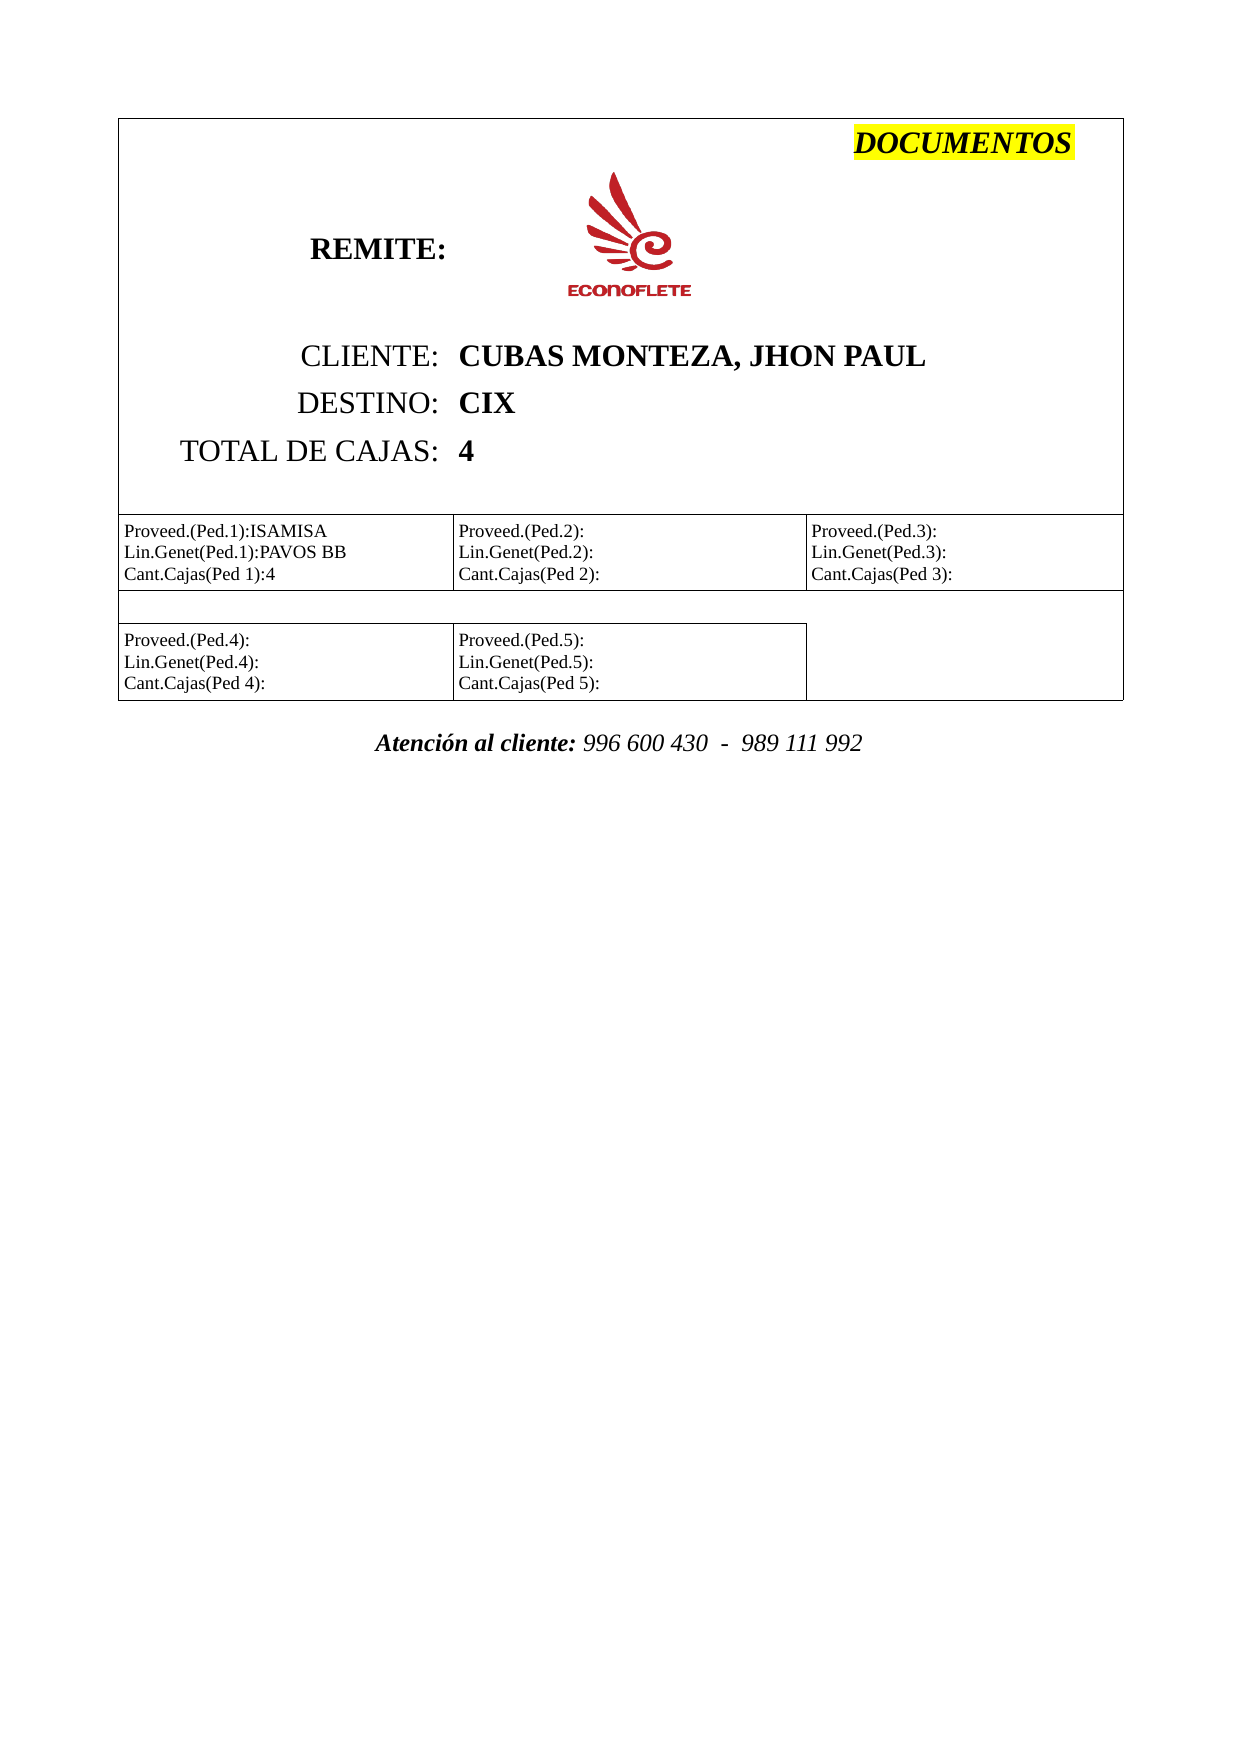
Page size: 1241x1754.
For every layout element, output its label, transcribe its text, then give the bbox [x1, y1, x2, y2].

picture [552, 171, 707, 297]
table_cell TOTAL DE CAJAS: [119, 426, 453, 474]
table_cell Proveed.(Ped.1):ISAMISA Lin.Genet(Ped.1):PAVOS BB Cant.Cajas(Ped 1):4 [119, 515, 453, 590]
text Atención al cliente: 996 600 430 - 989 111 992 [118, 728, 1122, 757]
table_header [453, 119, 806, 166]
table_cell [119, 591, 453, 623]
table_cell [807, 623, 1123, 699]
table_header DOCUMENTOS [806, 119, 1123, 166]
table_cell [453, 474, 806, 514]
table_cell REMITE: [119, 166, 453, 332]
table_cell Proveed.(Ped.4): Lin.Genet(Ped.4): Cant.Cajas(Ped 4): [119, 624, 453, 699]
table_header [119, 119, 453, 166]
table_cell CIX [453, 379, 806, 426]
table_cell DESTINO: [119, 379, 453, 426]
table_cell Proveed.(Ped.5): Lin.Genet(Ped.5): Cant.Cajas(Ped 5): [454, 624, 806, 699]
table_cell [453, 166, 806, 332]
table_cell [806, 474, 1123, 514]
table_cell [453, 591, 806, 623]
table_cell Proveed.(Ped.3): Lin.Genet(Ped.3): Cant.Cajas(Ped 3): [807, 515, 1123, 590]
table_cell CLIENTE: [119, 332, 453, 379]
table_cell CUBAS MONTEZA, JHON PAUL [453, 332, 1123, 379]
table_cell 4 [453, 426, 1123, 474]
table_cell [119, 474, 453, 514]
table_cell [806, 379, 1123, 426]
table_cell Proveed.(Ped.2): Lin.Genet(Ped.2): Cant.Cajas(Ped 2): [454, 515, 806, 590]
table_cell [806, 591, 1123, 623]
table_cell [806, 166, 1123, 332]
